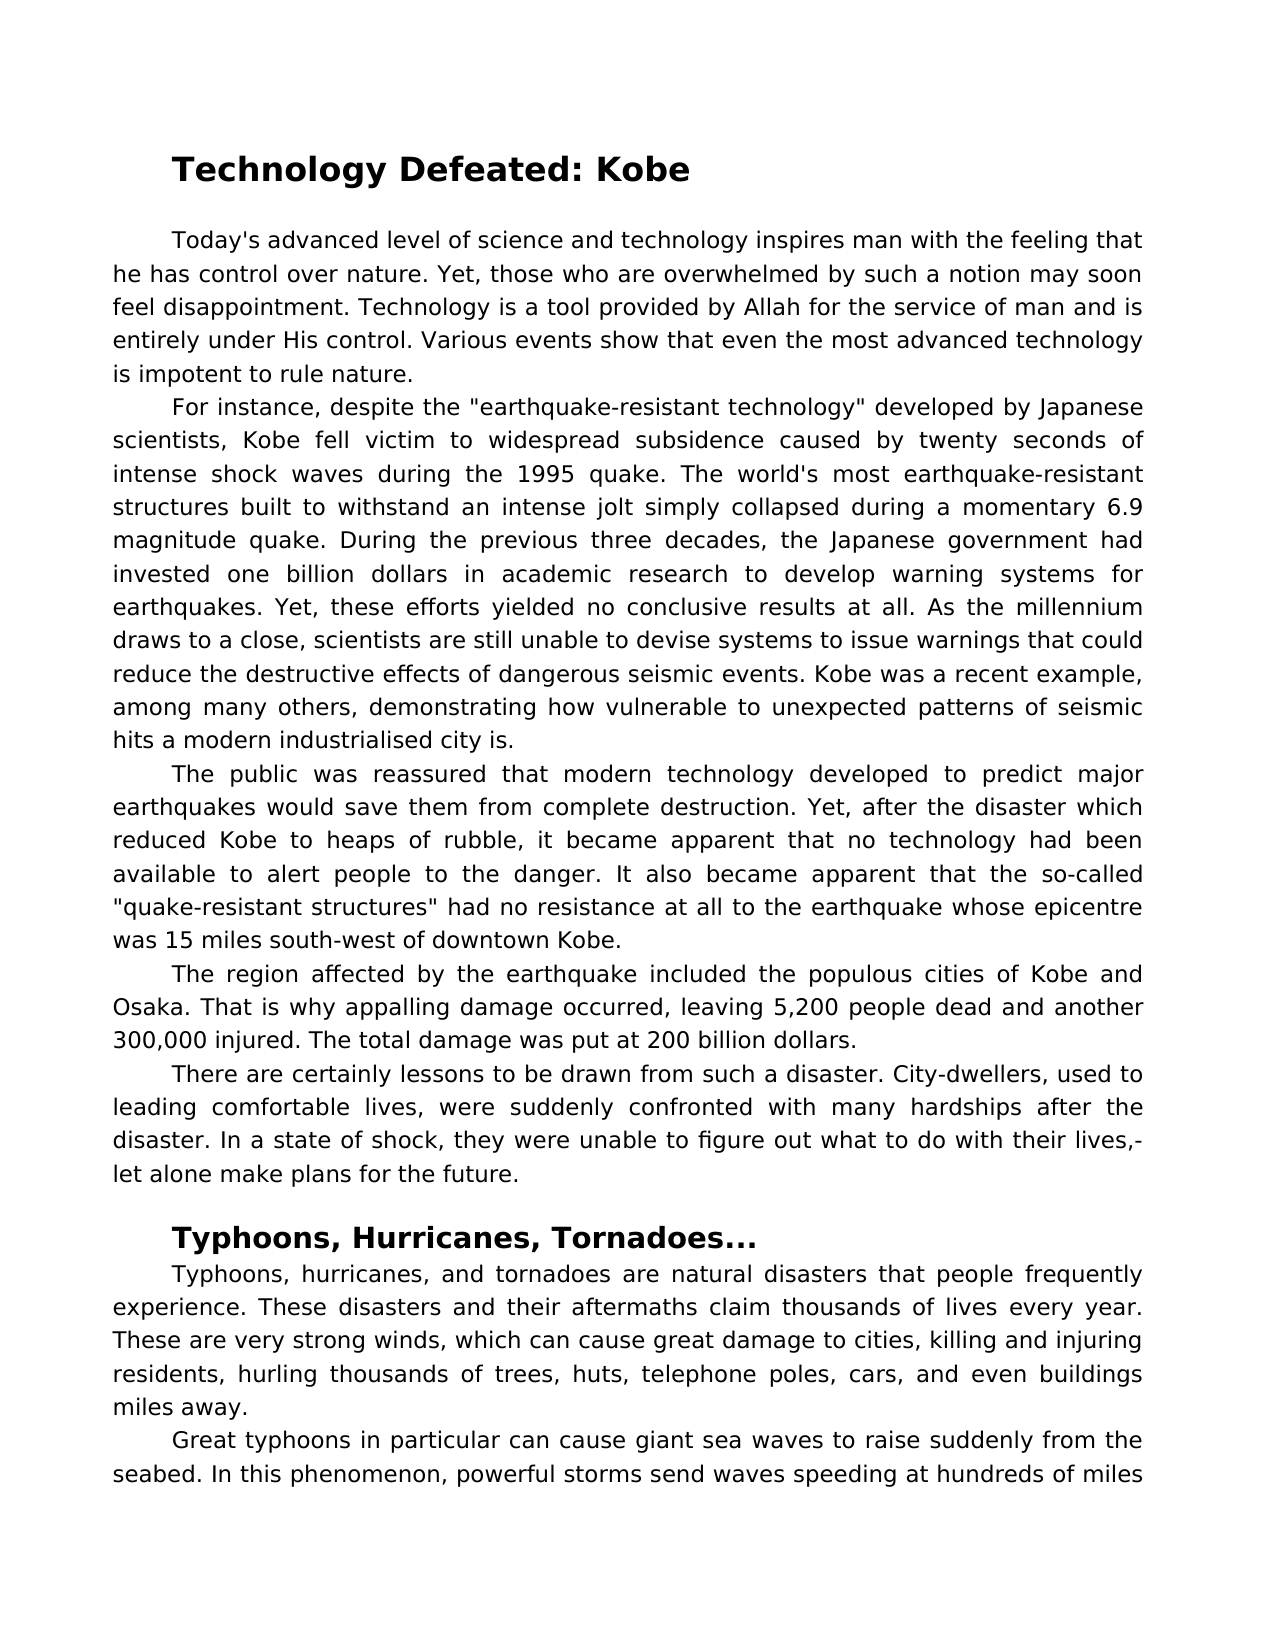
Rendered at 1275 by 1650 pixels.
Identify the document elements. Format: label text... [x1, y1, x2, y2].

text The public was reassured that modern technology developed to predict major earthquakes would save them from complete destruction. Yet, after the disaster which reduced Kobe to heaps of rubble, it became apparent that no technology had been available to alert people to the danger. It also became apparent that the so-called "quake-resistant structures" had no resistance at all to the earthquake whose epicentre was 15 miles south-west of downtown Kobe. [112, 756, 1145, 956]
text The region affected by the earthquake included the populous cities of Kobe and Osaka. That is why appalling damage occurred, leaving 5,200 people dead and another 300,000 injured. The total damage was put at 200 billion dollars. [112, 956, 1145, 1056]
text Typhoons, Hurricanes, Tornadoes... [112, 1222, 1145, 1256]
text Technology Defeated: Kobe [112, 150, 1145, 189]
text There are certainly lessons to be drawn from such a disaster. City-dwellers, used to leading comfortable lives, were suddenly confronted with many hardships after the disaster. In a state of shock, they were unable to figure out what to do with their lives,- let alone make plans for the future. [112, 1056, 1145, 1189]
text Today's advanced level of science and technology inspires man with the feeling that he has control over nature. Yet, those who are overwhelmed by such a notion may soon feel disappointment. Technology is a tool provided by Allah for the service of man and is entirely under His control. Various events show that even the most advanced technology is impotent to rule nature. [112, 222, 1145, 389]
text Typhoons, hurricanes, and tornadoes are natural disasters that people frequently experience. These disasters and their aftermaths claim thousands of lives every year. These are very strong winds, which can cause great damage to cities, killing and injuring residents, hurling thousands of trees, huts, telephone poles, cars, and even buildings miles away. [112, 1256, 1145, 1422]
text Great typhoons in particular can cause giant sea waves to raise suddenly from the seabed. In this phenomenon, powerful storms send waves speeding at hundreds of miles [112, 1422, 1145, 1489]
text For instance, despite the "earthquake-resistant technology" developed by Japanese scientists, Kobe fell victim to widespread subsidence caused by twenty seconds of intense shock waves during the 1995 quake. The world's most earthquake-resistant structures built to withstand an intense jolt simply collapsed during a momentary 6.9 magnitude quake. During the previous three decades, the Japanese government had invested one billion dollars in academic research to develop warning systems for earthquakes. Yet, these efforts yielded no conclusive results at all. As the millennium draws to a close, scientists are still unable to devise systems to issue warnings that could reduce the destructive effects of dangerous seismic events. Kobe was a recent example, among many others, demonstrating how vulnerable to unexpected patterns of seismic hits a modern industrialised city is. [112, 389, 1145, 756]
